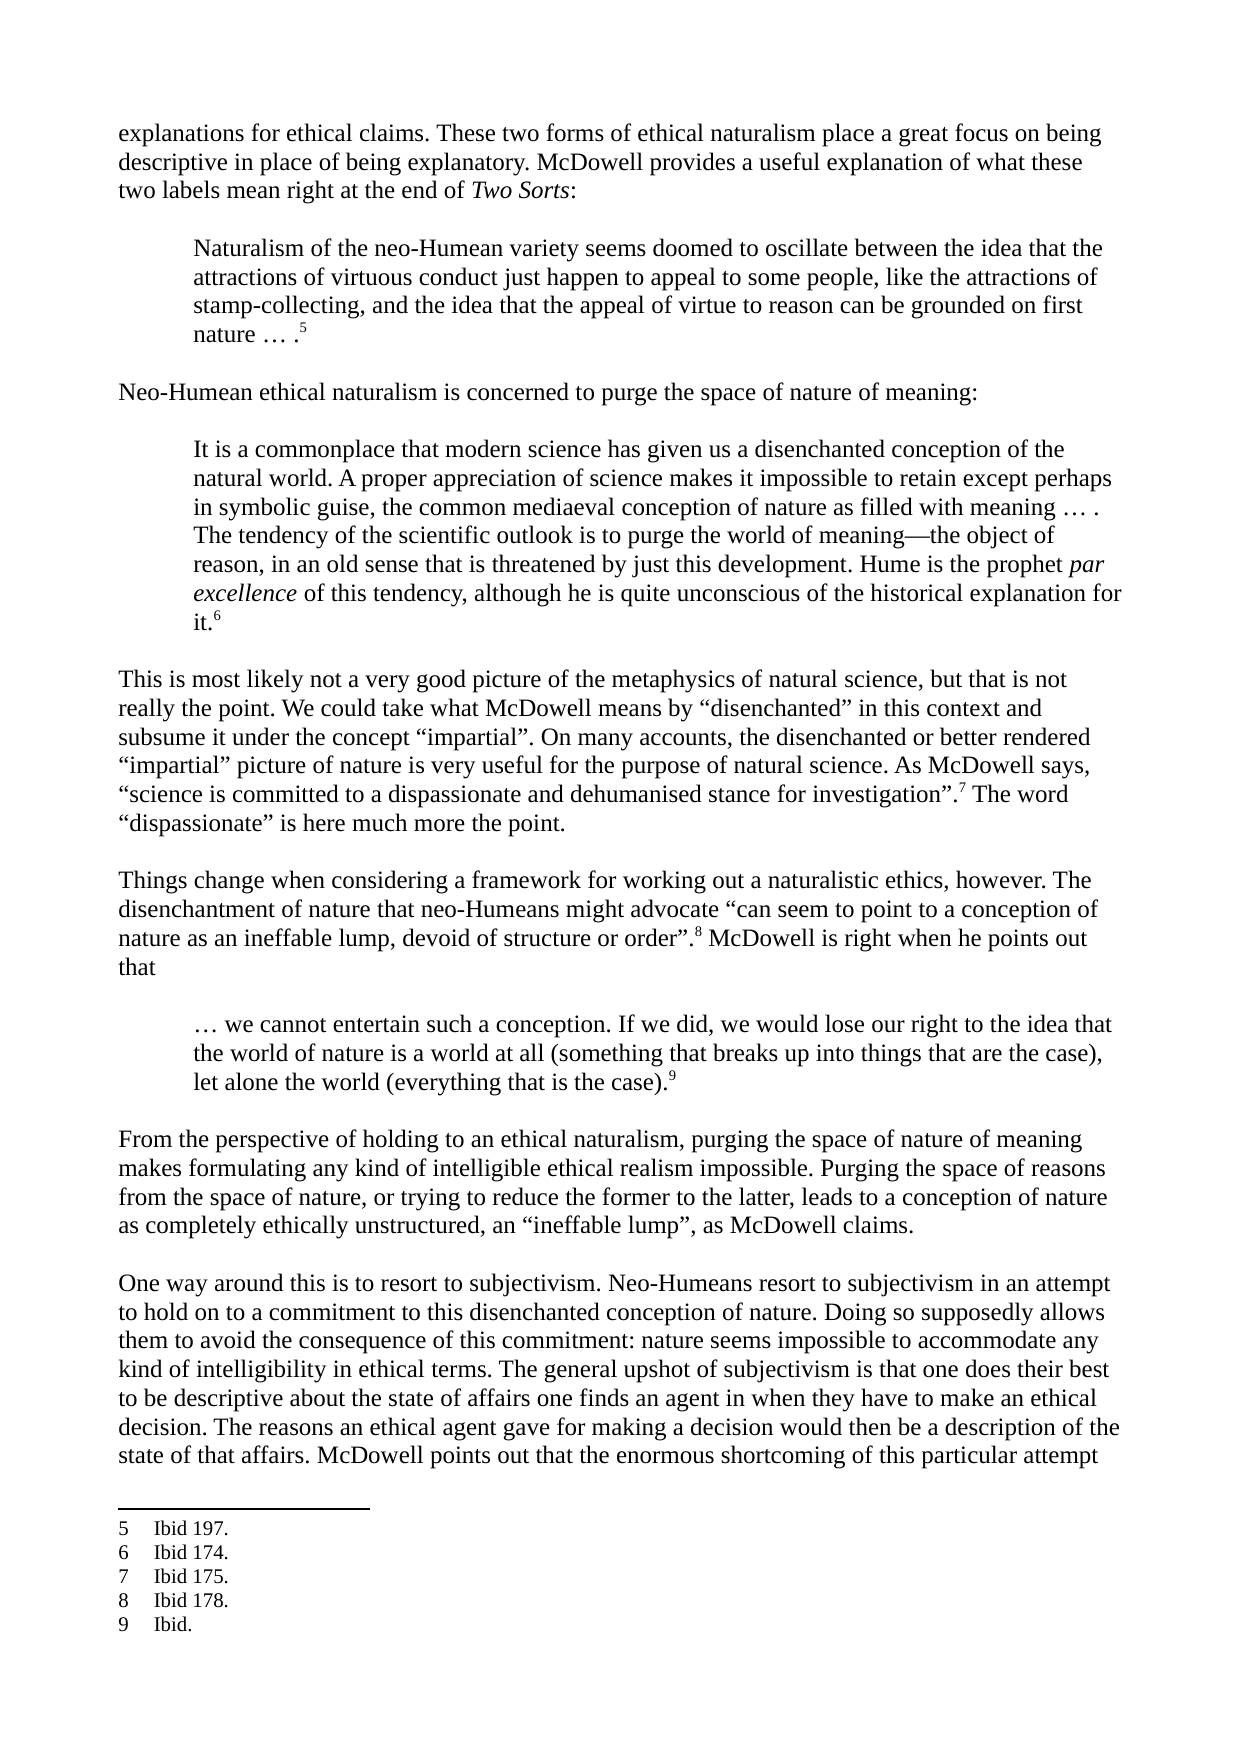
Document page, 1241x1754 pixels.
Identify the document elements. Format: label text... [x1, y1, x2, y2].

text This is most likely not a very good picture of the metaphysics of natural science, but that is not really the point. We could take what McDowell means by “disenchanted” in this context and subsume it under the concept “impartial”. On many accounts, the disenchanted or better rendered “impartial” picture of nature is very useful for the purpose of natural science. As McDowell says, “science is committed to a dispassionate and dehumanised stance for investigation”. The word “dispassionate” is here much more the point. [118, 664, 1122, 837]
text Ibid 197. [118, 1516, 1122, 1539]
text Naturalism of the neo-Humean variety seems doomed to oscillate between the idea that the attractions of virtuous conduct just happen to appeal to some people, like the attractions of stamp-collecting, and the idea that the appeal of virtue to reason can be grounded on first nature … . [193, 233, 1122, 348]
text Ibid 175. [118, 1564, 1122, 1588]
text Ibid 174. [118, 1539, 1122, 1564]
text It is a commonplace that modern science has given us a disenchanted conception of the natural world. A proper appreciation of science makes it impossible to retain except perhaps in symbolic guise, the common mediaeval conception of nature as filled with meaning … . The tendency of the scientific outlook is to purge the world of meaning—the object of reason, in an old sense that is threatened by just this development. Hume is the prophet par excellence of this tendency, although he is quite unconscious of the historical explanation for it. [193, 434, 1122, 636]
text Neo-Humean ethical naturalism is concerned to purge the space of nature of meaning: [118, 377, 1122, 406]
text One way around this is to resort to subjectivism. Neo-Humeans resort to subjectivism in an attempt to hold on to a commitment to this disenchanted conception of nature. Doing so supposedly allows them to avoid the consequence of this commitment: nature seems impossible to accommodate any kind of intelligibility in ethical terms. The general upshot of subjectivism is that one does their best to be descriptive about the state of affairs one finds an agent in when they have to make an ethical decision. The reasons an ethical agent gave for making a decision would then be a description of the state of that affairs. McDowell points out that the enormous shortcoming of this particular attempt [118, 1268, 1122, 1469]
text From the perspective of holding to an ethical naturalism, purging the space of nature of meaning makes formulating any kind of intelligible ethical realism impossible. Purging the space of reasons from the space of nature, or trying to reduce the former to the latter, leads to a conception of nature as completely ethically unstructured, an “ineffable lump”, as McDowell claims. [118, 1124, 1122, 1239]
text … we cannot entertain such a conception. If we did, we would lose our right to the idea that the world of nature is a world at all (something that breaks up into things that are the case), let alone the world (everything that is the case). [193, 1009, 1122, 1096]
text Ibid. [118, 1612, 1122, 1636]
text explanations for ethical claims. These two forms of ethical naturalism place a great focus on being descriptive in place of being explanatory. McDowell provides a useful explanation of what these two labels mean right at the end of Two Sorts: [118, 118, 1122, 204]
text Ibid 178. [118, 1588, 1122, 1612]
text Things change when considering a framework for working out a naturalistic ethics, however. The disenchantment of nature that neo-Humeans might advocate “can seem to point to a conception of nature as an ineffable lump, devoid of structure or order”. McDowell is right when he points out that [118, 866, 1122, 981]
